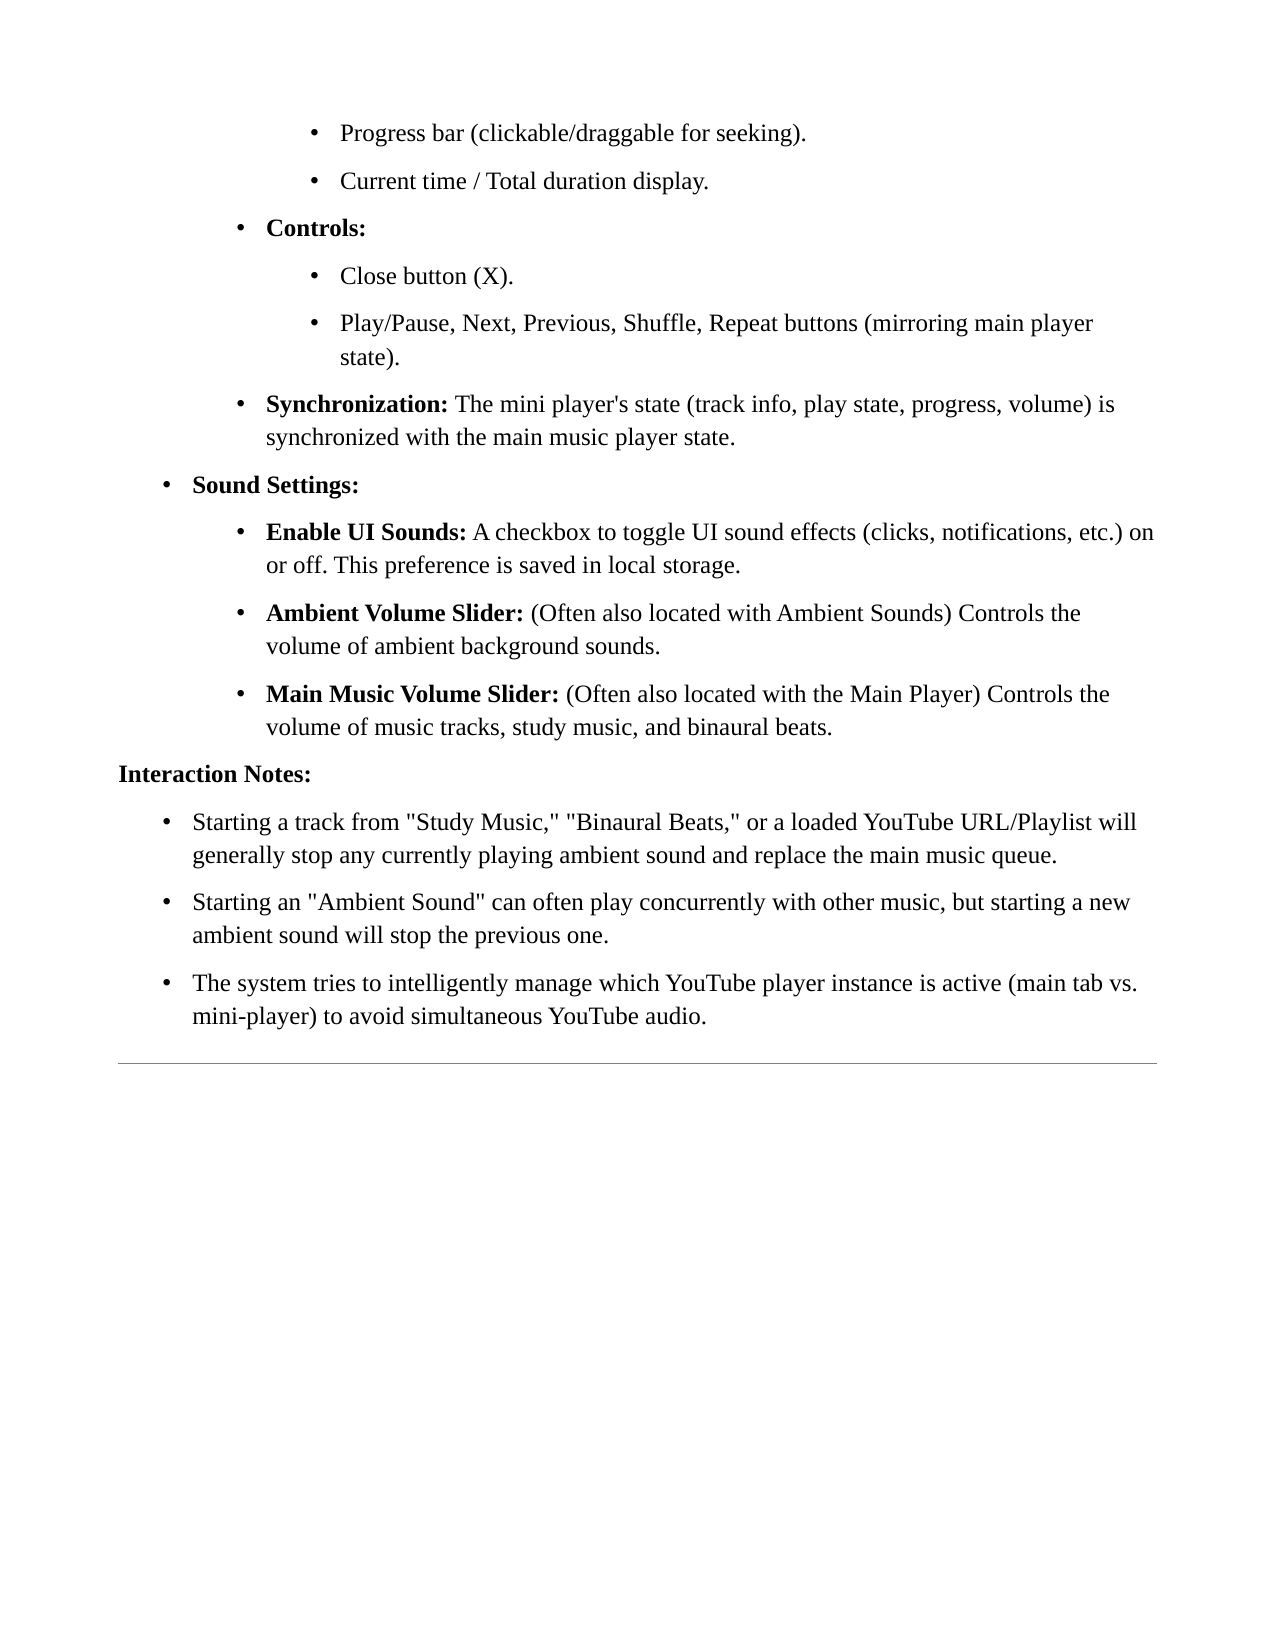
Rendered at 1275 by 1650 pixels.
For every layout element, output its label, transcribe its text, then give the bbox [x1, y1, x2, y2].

list Synchronization: The mini player's state (track info, play state, progress, volume) is synchronized with the main music player state. [236, 389, 1157, 451]
list Progress bar (clickable/draggable for seeking). [310, 118, 1157, 147]
list Controls: [236, 213, 1157, 242]
list The system tries to intelligently manage which YouTube player instance is active (main tab vs. mini-player) to avoid simultaneous YouTube audio. [162, 968, 1157, 1030]
list Current time / Total duration display. [310, 166, 1157, 194]
text Interaction Notes: [118, 759, 1157, 788]
list Close button (X). [310, 261, 1157, 290]
list Ambient Volume Slider: (Often also located with Ambient Sounds) Controls the volume of ambient background sounds. [236, 598, 1157, 660]
list Starting an "Ambient Sound" can often play concurrently with other music, but starting a new ambient sound will stop the previous one. [162, 887, 1157, 949]
list Sound Settings: [162, 470, 1157, 498]
list Play/Pause, Next, Previous, Shuffle, Repeat buttons (mirroring main player state). [310, 308, 1157, 370]
list Main Music Volume Slider: (Often also located with the Main Player) Controls the volume of music tracks, study music, and binaural beats. [236, 679, 1157, 740]
list Enable UI Sounds: A checkbox to toggle UI sound effects (clicks, notifications, etc.) on or off. This preference is saved in local storage. [236, 517, 1157, 579]
list Starting a track from "Study Music," "Binaural Beats," or a loaded YouTube URL/Playlist will generally stop any currently playing ambient sound and replace the main music queue. [162, 807, 1157, 869]
